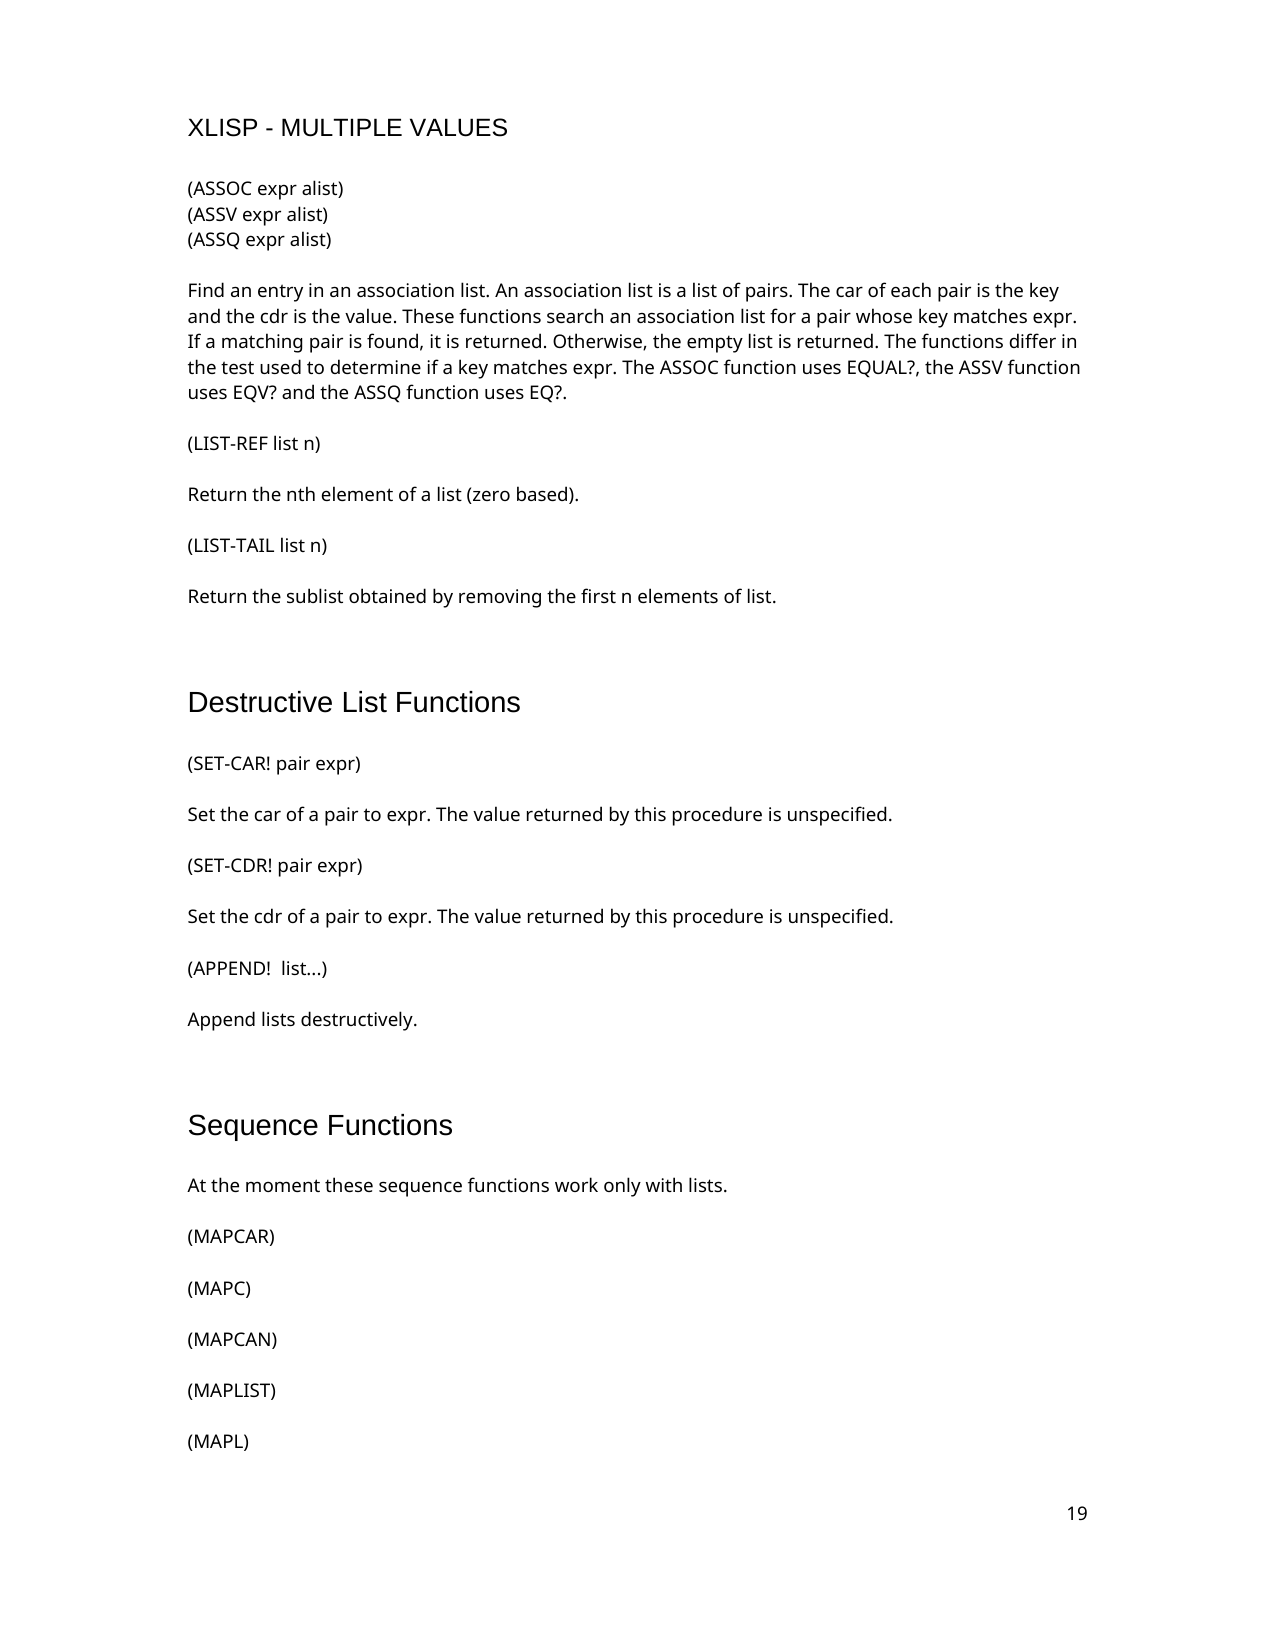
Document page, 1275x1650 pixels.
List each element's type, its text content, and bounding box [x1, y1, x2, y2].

text (ASSQ expr alist) [187, 227, 1087, 252]
text Set the cdr of a pair to expr. The value returned by this procedure is unspecified. [187, 904, 1087, 929]
text (SET-CAR! pair expr) [187, 751, 1087, 776]
text (LIST-REF list n) [187, 431, 1087, 456]
text Find an entry in an association list. An association list is a list of pairs. The car of each pair is the key and the cdr is the value. These functions search an association list for a pair whose key matches expr. If a matching pair is found, it is returned. Otherwise, the empty list is returned. The functions differ in the test used to determine if a key matches expr. The ASSOC function uses EQUAL?, the ASSV function uses EQV? and the ASSQ function uses EQ?. [187, 278, 1087, 405]
text Return the nth element of a list (zero based). [187, 482, 1087, 507]
text Set the car of a pair to expr. The value returned by this procedure is unspecified. [187, 802, 1087, 827]
text (MAPL) [187, 1428, 1087, 1453]
subtitle Destructive List Functions [187, 685, 1087, 719]
text Return the sublist obtained by removing the first n elements of list. [187, 584, 1087, 609]
text (MAPC) [187, 1275, 1087, 1300]
text (ASSOC expr alist) [187, 176, 1087, 201]
text (LIST-TAIL list n) [187, 533, 1087, 558]
text Append lists destructively. [187, 1006, 1087, 1031]
text (MAPLIST) [187, 1377, 1087, 1402]
text (ASSV expr alist) [187, 201, 1087, 227]
text (APPEND! list...) [187, 955, 1087, 980]
text At the moment these sequence functions work only with lists. [187, 1173, 1087, 1198]
text (MAPCAR) [187, 1224, 1087, 1249]
text (MAPCAN) [187, 1326, 1087, 1351]
text (SET-CDR! pair expr) [187, 853, 1087, 878]
subtitle Sequence Functions [187, 1107, 1087, 1141]
